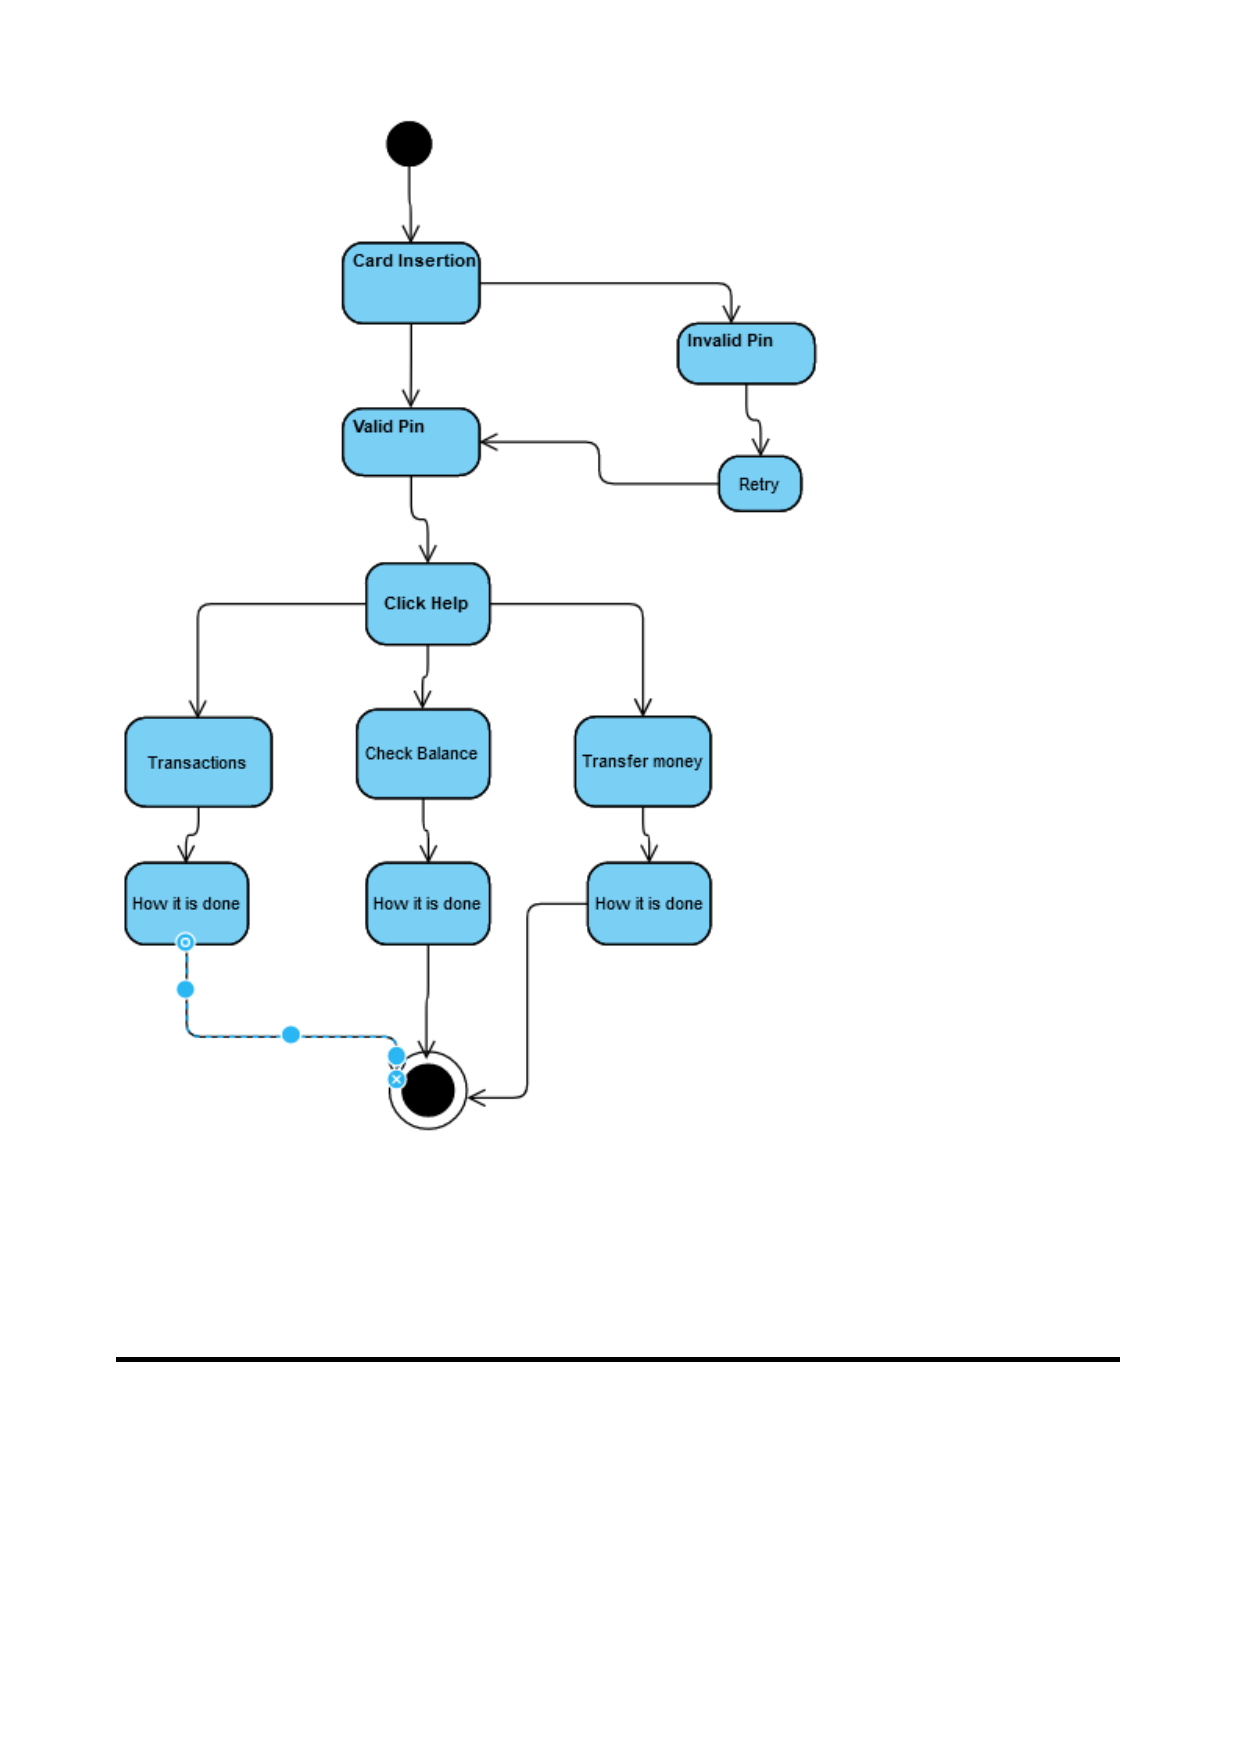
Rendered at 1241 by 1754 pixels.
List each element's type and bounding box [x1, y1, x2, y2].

picture [106, 112, 844, 1157]
